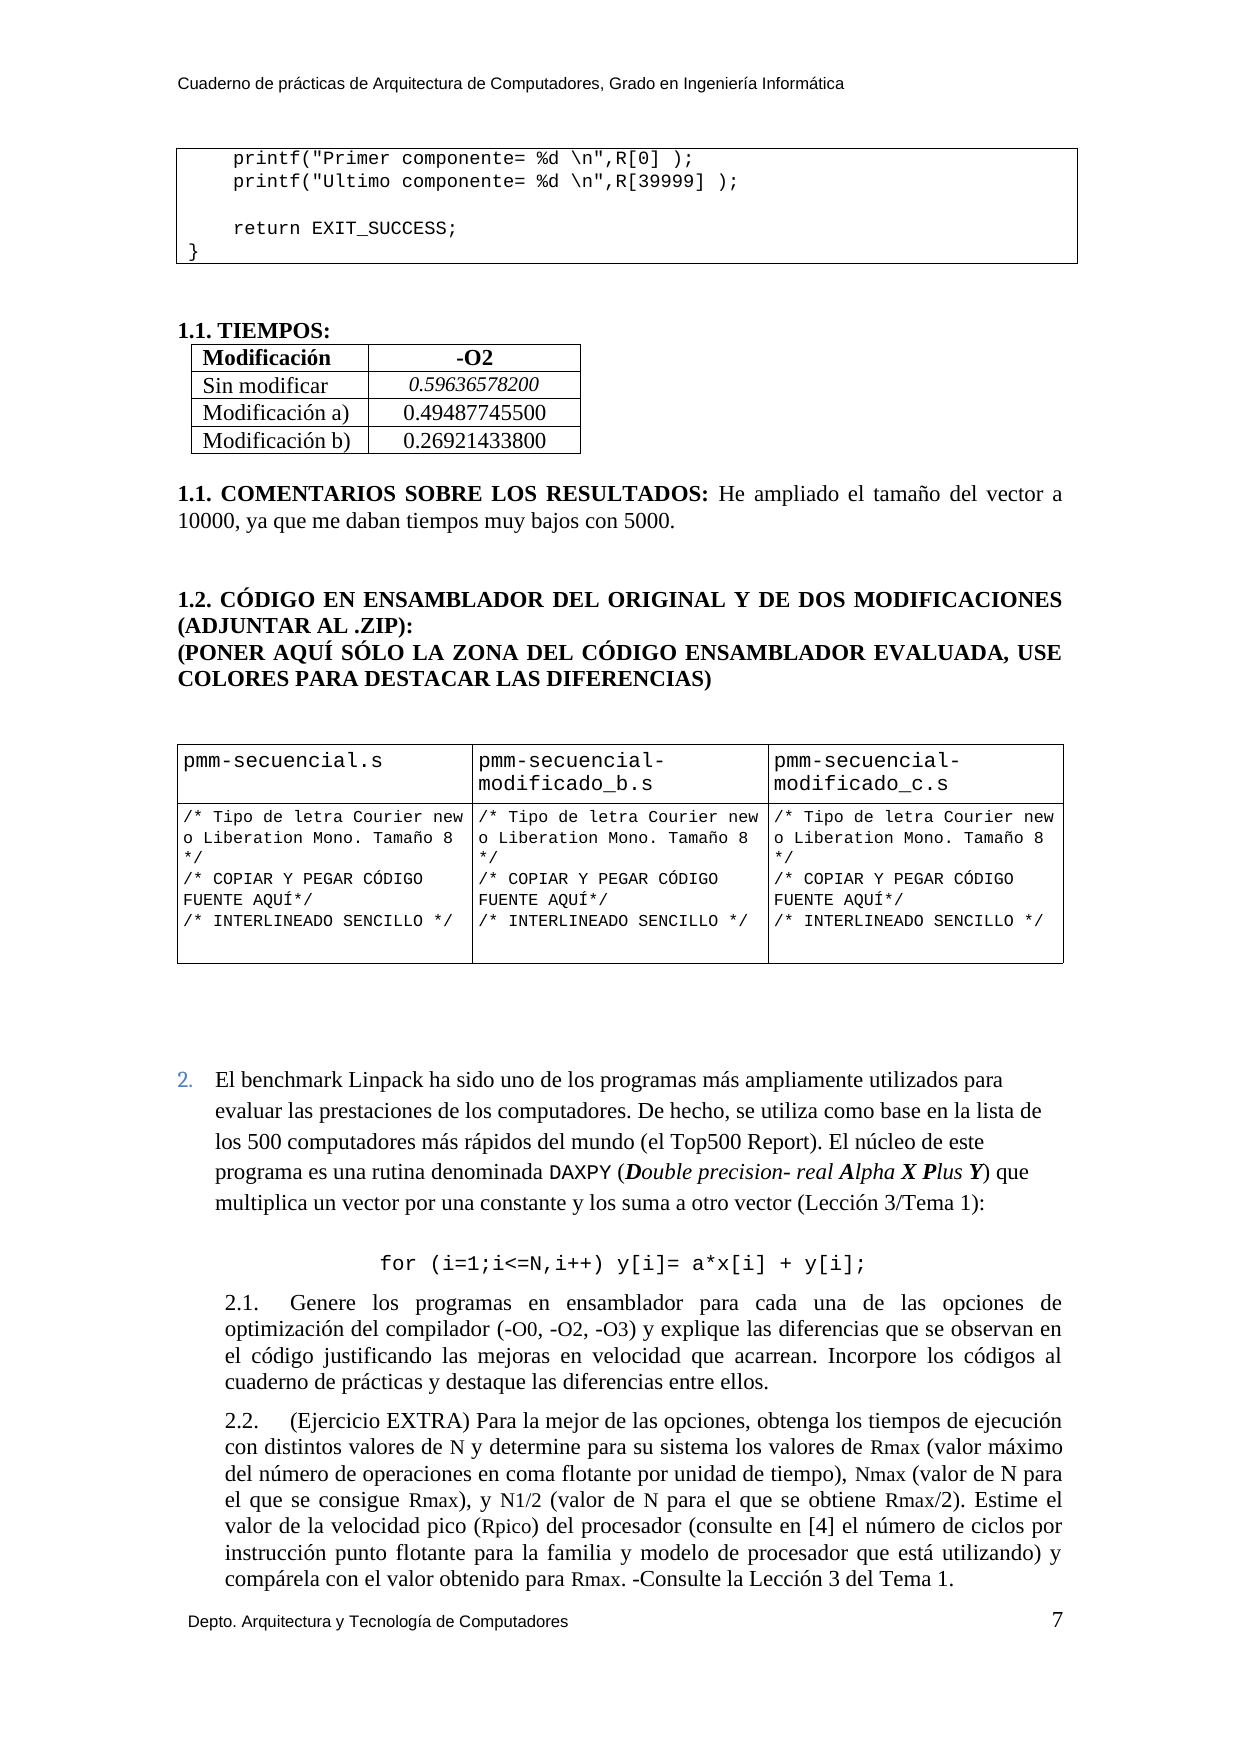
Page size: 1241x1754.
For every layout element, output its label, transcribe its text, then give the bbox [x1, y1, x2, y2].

text 1.2. CÓDIGO EN ENSAMBLADOR DEL ORIGINAL Y DE DOS MODIFICACIONES (ADJUNTAR AL .ZIP): [177, 586, 1063, 638]
table_cell /* Tipo de letra Courier new o Liberation Mono. Tamaño 8 */ /* COPIAR Y PEGAR CÓDIGO FUENTE AQUÍ*/ /* INTERLINEADO SENCILLO */ [769, 804, 1063, 962]
table_header Modificación [192, 345, 368, 371]
table_cell Modificación a) [192, 399, 368, 426]
table_cell /* Tipo de letra Courier new o Liberation Mono. Tamaño 8 */ /* COPIAR Y PEGAR CÓDIGO FUENTE AQUÍ*/ /* INTERLINEADO SENCILLO */ [473, 804, 768, 962]
list for (i=1;i<=N,i++) y[i]= a*x[i] + y[i]; [183, 1253, 1063, 1277]
table_cell 0.49487745500 [369, 399, 580, 426]
table_header pmm-secuencial.s [178, 745, 472, 803]
text 1.1. TIEMPOS: [177, 317, 1063, 343]
table_header pmm-secuencial-modificado_b.s [473, 745, 768, 803]
table_header -O2 [369, 345, 580, 371]
table_cell Modificación b) [192, 427, 368, 453]
text 1.1. COMENTARIOS SOBRE LOS RESULTADOS: He ampliado el tamaño del vector a 10000, ya que me daban tiempos muy bajos con 5000. [177, 480, 1063, 533]
table_cell 0.59636578200 [369, 372, 580, 398]
table_header pmm-secuencial-modificado_c.s [769, 745, 1063, 803]
list Genere los programas en ensamblador para cada una de las opciones de optimización del compilador (-O0, -O2, -O3) y explique las diferencias que se observan en el código justificando las mejoras en velocidad que acarrean. Incorpore los códigos al cuaderno de prácticas y destaque las diferencias entre ellos. [224, 1289, 1063, 1394]
table_cell /* Tipo de letra Courier new o Liberation Mono. Tamaño 8 */ /* COPIAR Y PEGAR CÓDIGO FUENTE AQUÍ*/ /* INTERLINEADO SENCILLO */ [178, 804, 472, 962]
list (Ejercicio EXTRA) Para la mejor de las opciones, obtenga los tiempos de ejecución con distintos valores de N y determine para su sistema los valores de Rmax (valor máximo del número de operaciones en coma flotante por unidad de tiempo), Nmax (valor de N para el que se consigue Rmax), y N1/2 (valor de N para el que se obtiene Rmax/2). Estime el valor de la velocidad pico (Rpico) del procesador (consulte en [4] el número de ciclos por instrucción punto flotante para la familia y modelo de procesador que está utilizando) y compárela con el valor obtenido para Rmax. -Consulte la Lección 3 del Tema 1. [224, 1407, 1063, 1591]
list El benchmark Linpack ha sido uno de los programas más ampliamente utilizados para evaluar las prestaciones de los computadores. De hecho, se utiliza como base en la lista de los 500 computadores más rápidos del mundo (el Top500 Report). El núcleo de este programa es una rutina denominada DAXPY (Double precision- real Alpha X Plus Y) que multiplica un vector por una constante y los suma a otro vector (Lección 3/Tema 1): [177, 1067, 1063, 1216]
table_header printf("Primer componente= %d \n",R[0] ); printf("Ultimo componente= %d \n",R[39999] ); return EXIT_SUCCESS; } [177, 149, 1077, 263]
table_cell Sin modificar [192, 372, 368, 398]
table_cell 0.26921433800 [369, 427, 580, 453]
text (PONER AQUÍ SÓLO LA ZONA DEL CÓDIGO ENSAMBLADOR EVALUADA, USE COLORES PARA DESTACAR LAS DIFERENCIAS) [177, 638, 1063, 691]
